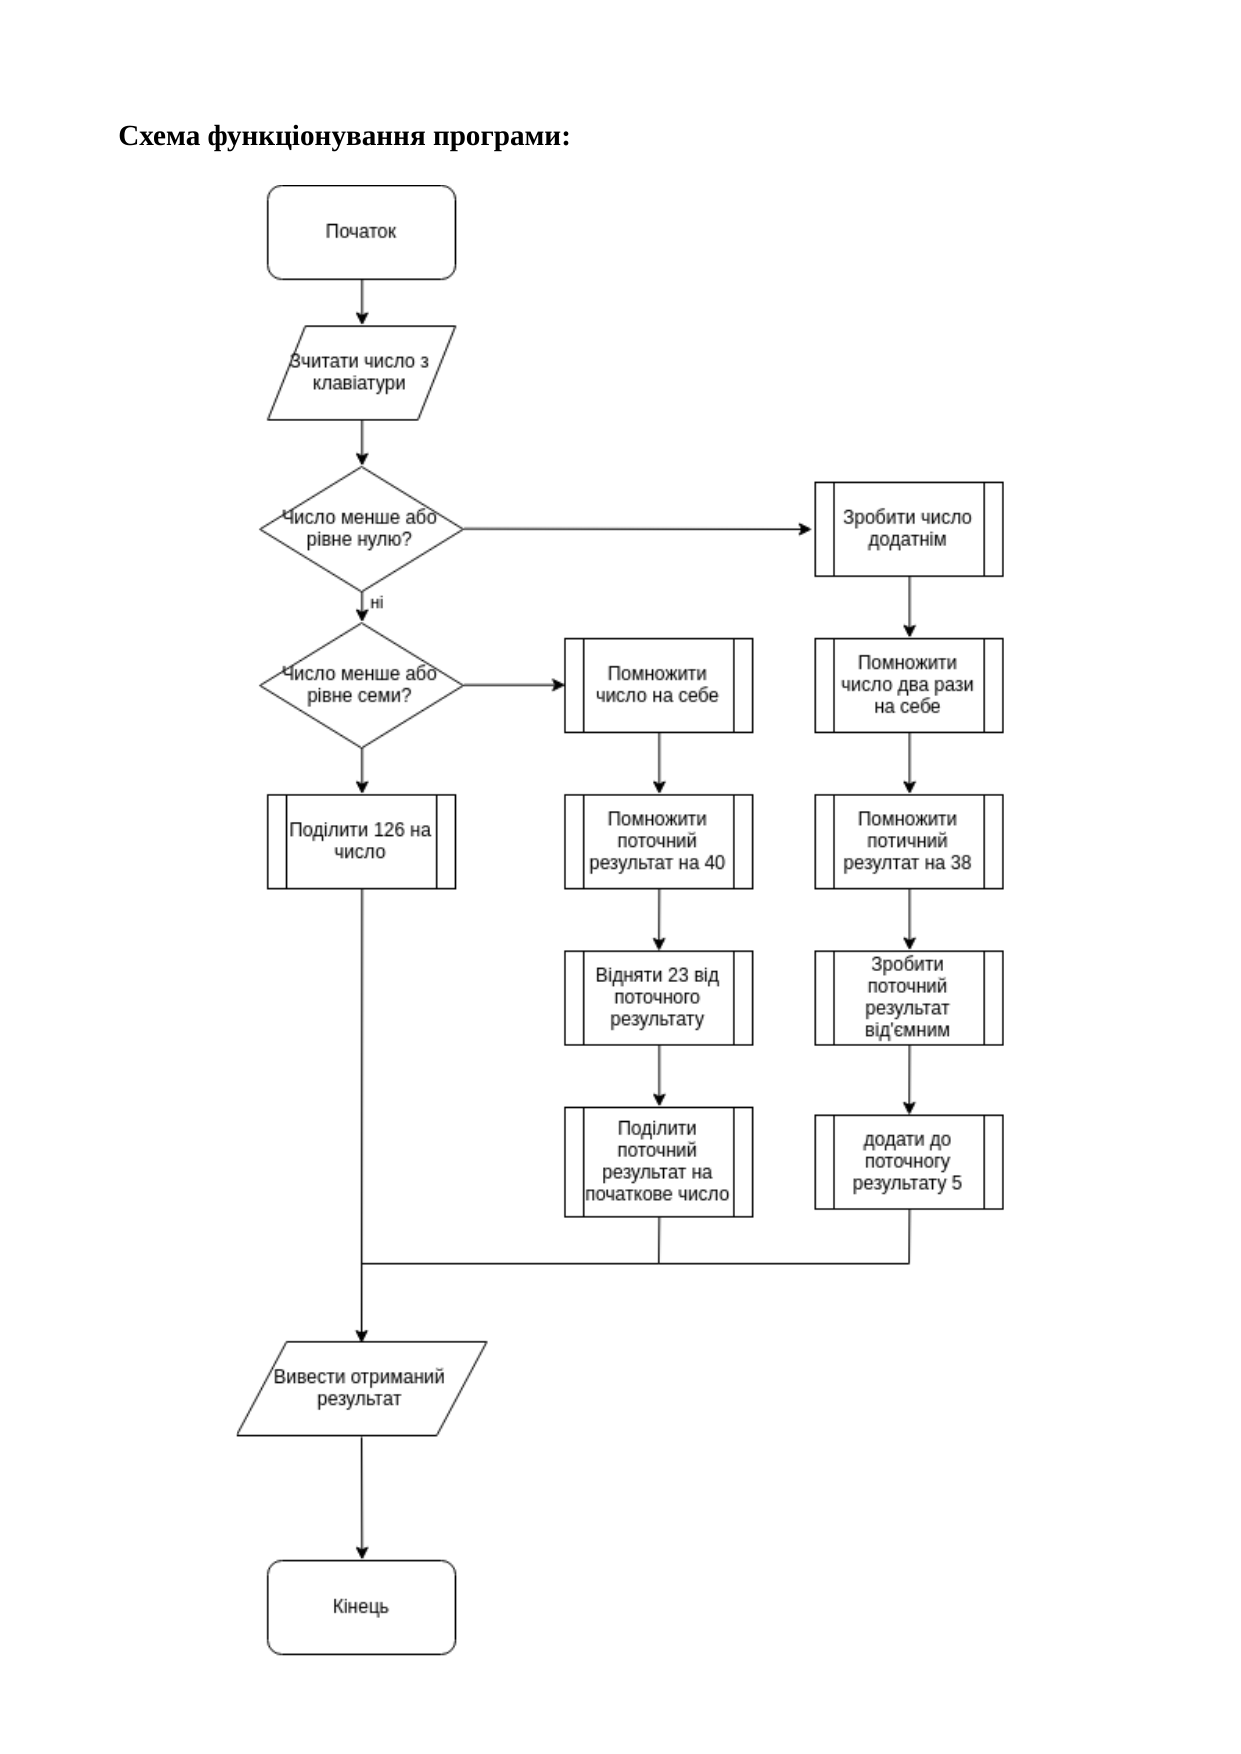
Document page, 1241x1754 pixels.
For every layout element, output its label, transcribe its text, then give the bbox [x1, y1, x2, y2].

picture [236, 185, 1004, 1657]
text Схема функціонування програми: [118, 118, 1122, 152]
